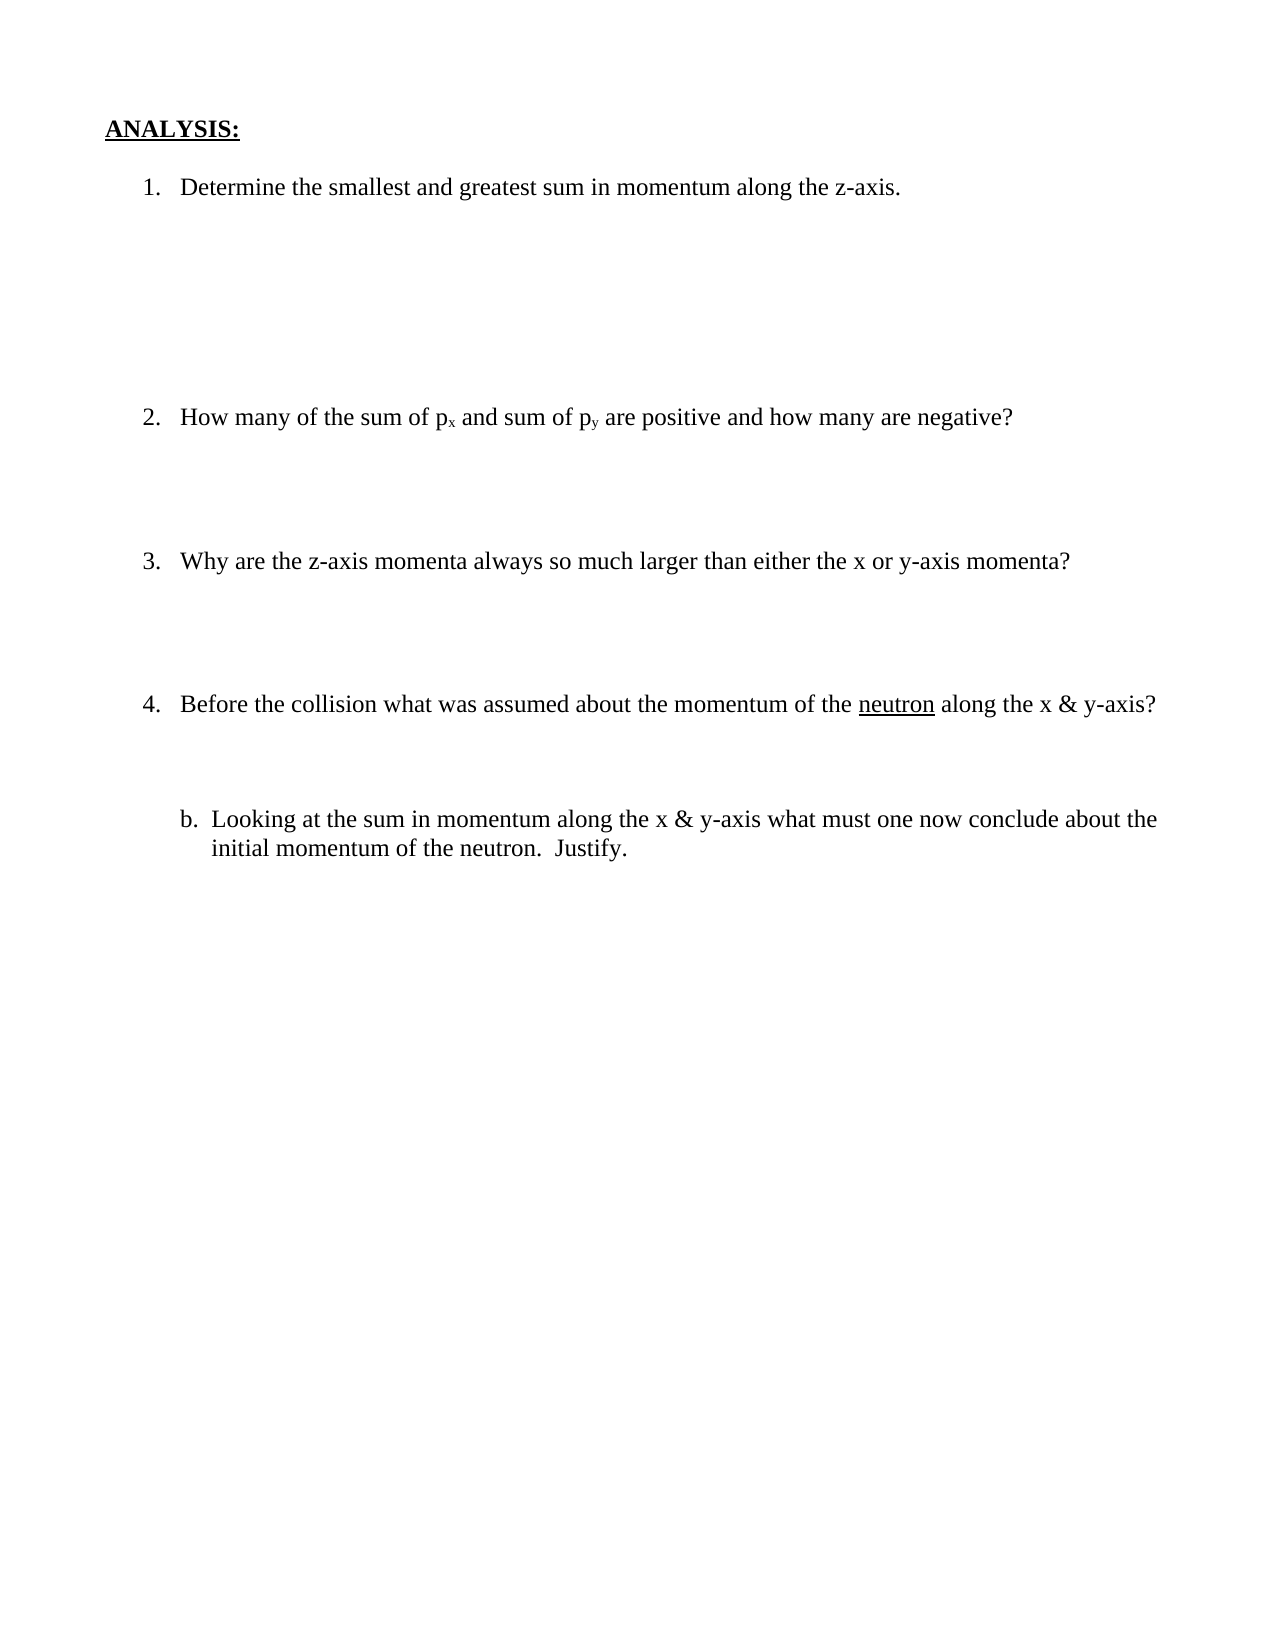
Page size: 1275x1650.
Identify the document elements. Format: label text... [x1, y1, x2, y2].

text b. Looking at the sum in momentum along the x & y-axis what must one now conclude about the [180, 804, 1170, 833]
text ANALYSIS: [105, 114, 1170, 143]
list Why are the z-axis momenta always so much larger than either the x or y-axis momenta? [142, 546, 1170, 574]
list How many of the sum of px and sum of py are positive and how many are negative? [142, 402, 1170, 431]
list Determine the smallest and greatest sum in momentum along the z-axis. [142, 172, 1170, 201]
list Before the collision what was assumed about the momentum of the neutron along the x & y-axis? [142, 689, 1170, 718]
text initial momentum of the neutron. Justify. [180, 833, 1170, 862]
